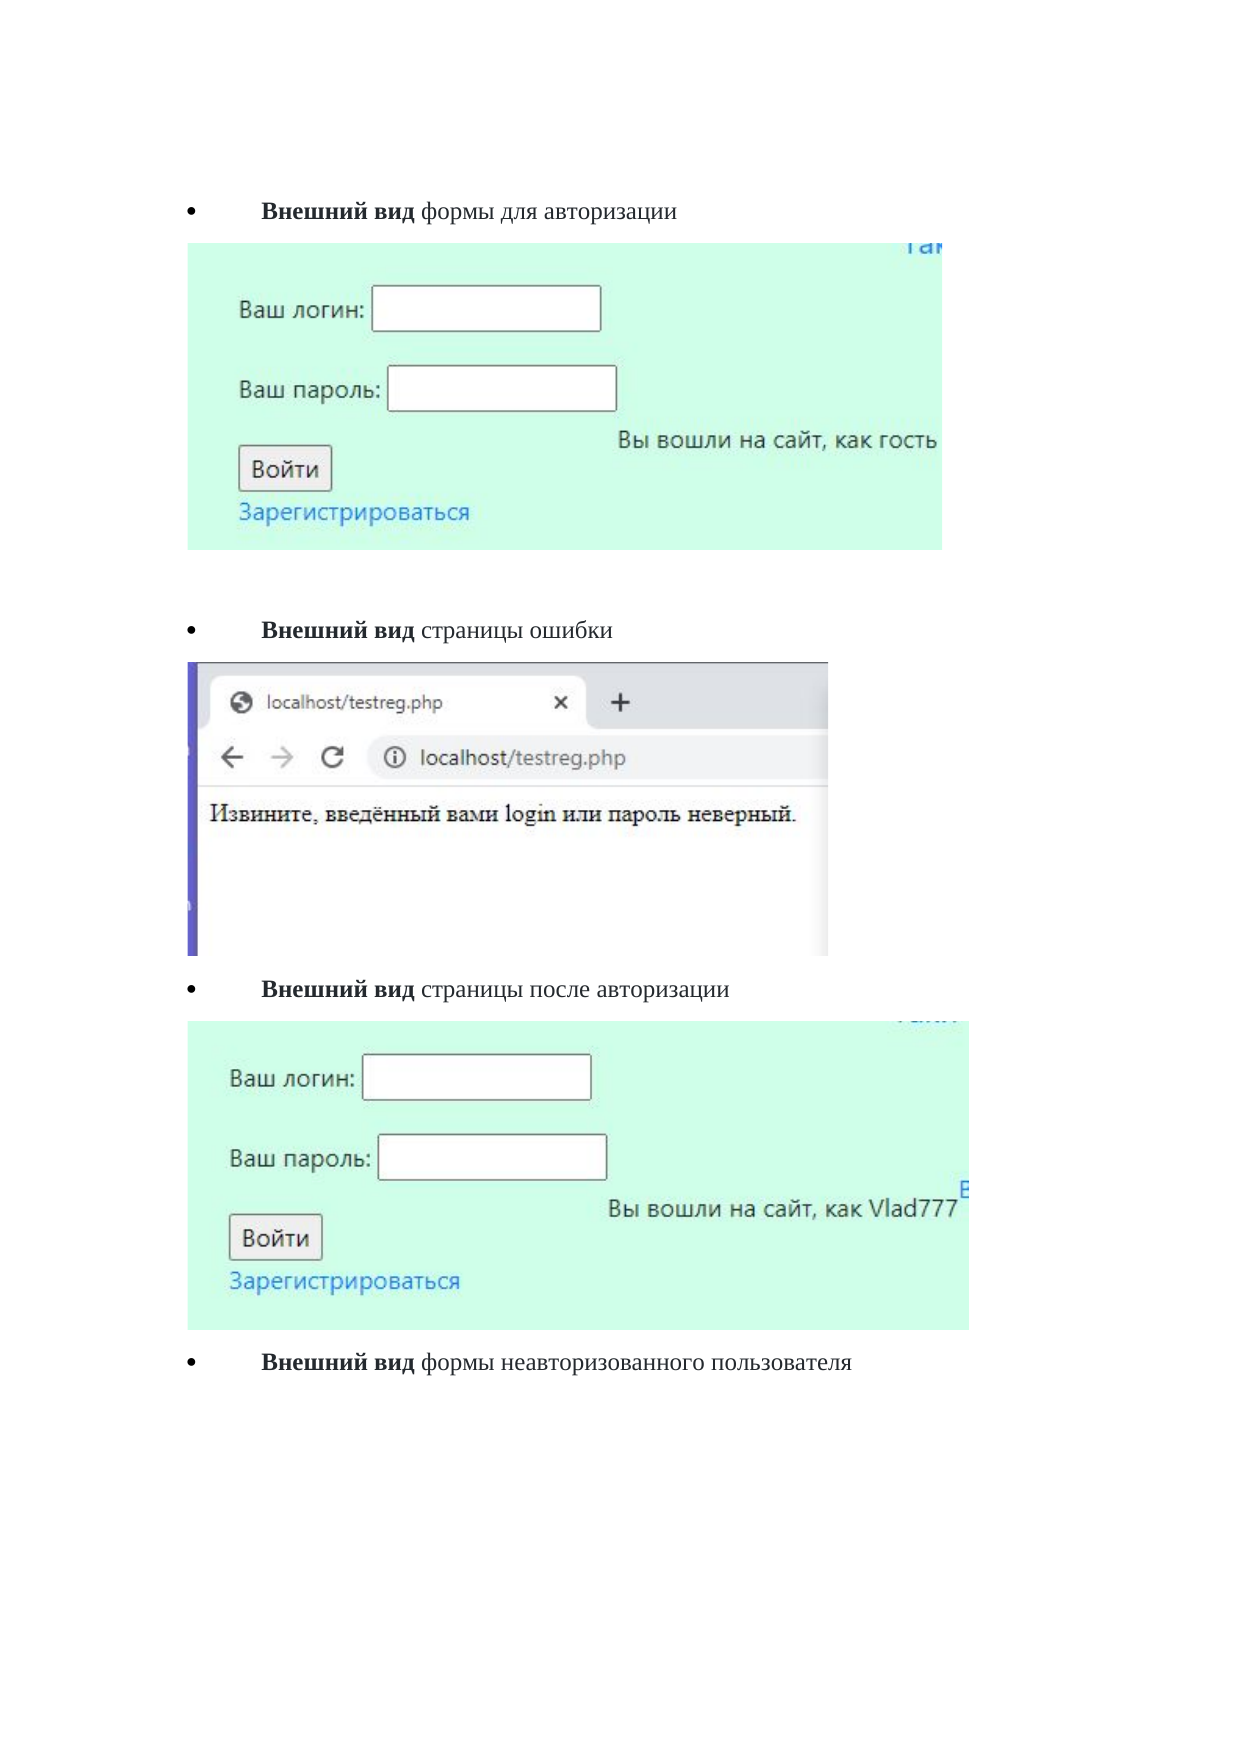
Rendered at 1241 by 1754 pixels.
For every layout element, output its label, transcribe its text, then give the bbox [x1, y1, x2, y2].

list Внешний вид формы неавторизованного пользователя [187, 1347, 1128, 1376]
list Внешний вид страницы ошибки [187, 615, 1128, 644]
list Внешний вид формы для авторизации [187, 196, 1128, 225]
list Внешний вид страницы после авторизации [187, 974, 1128, 1003]
